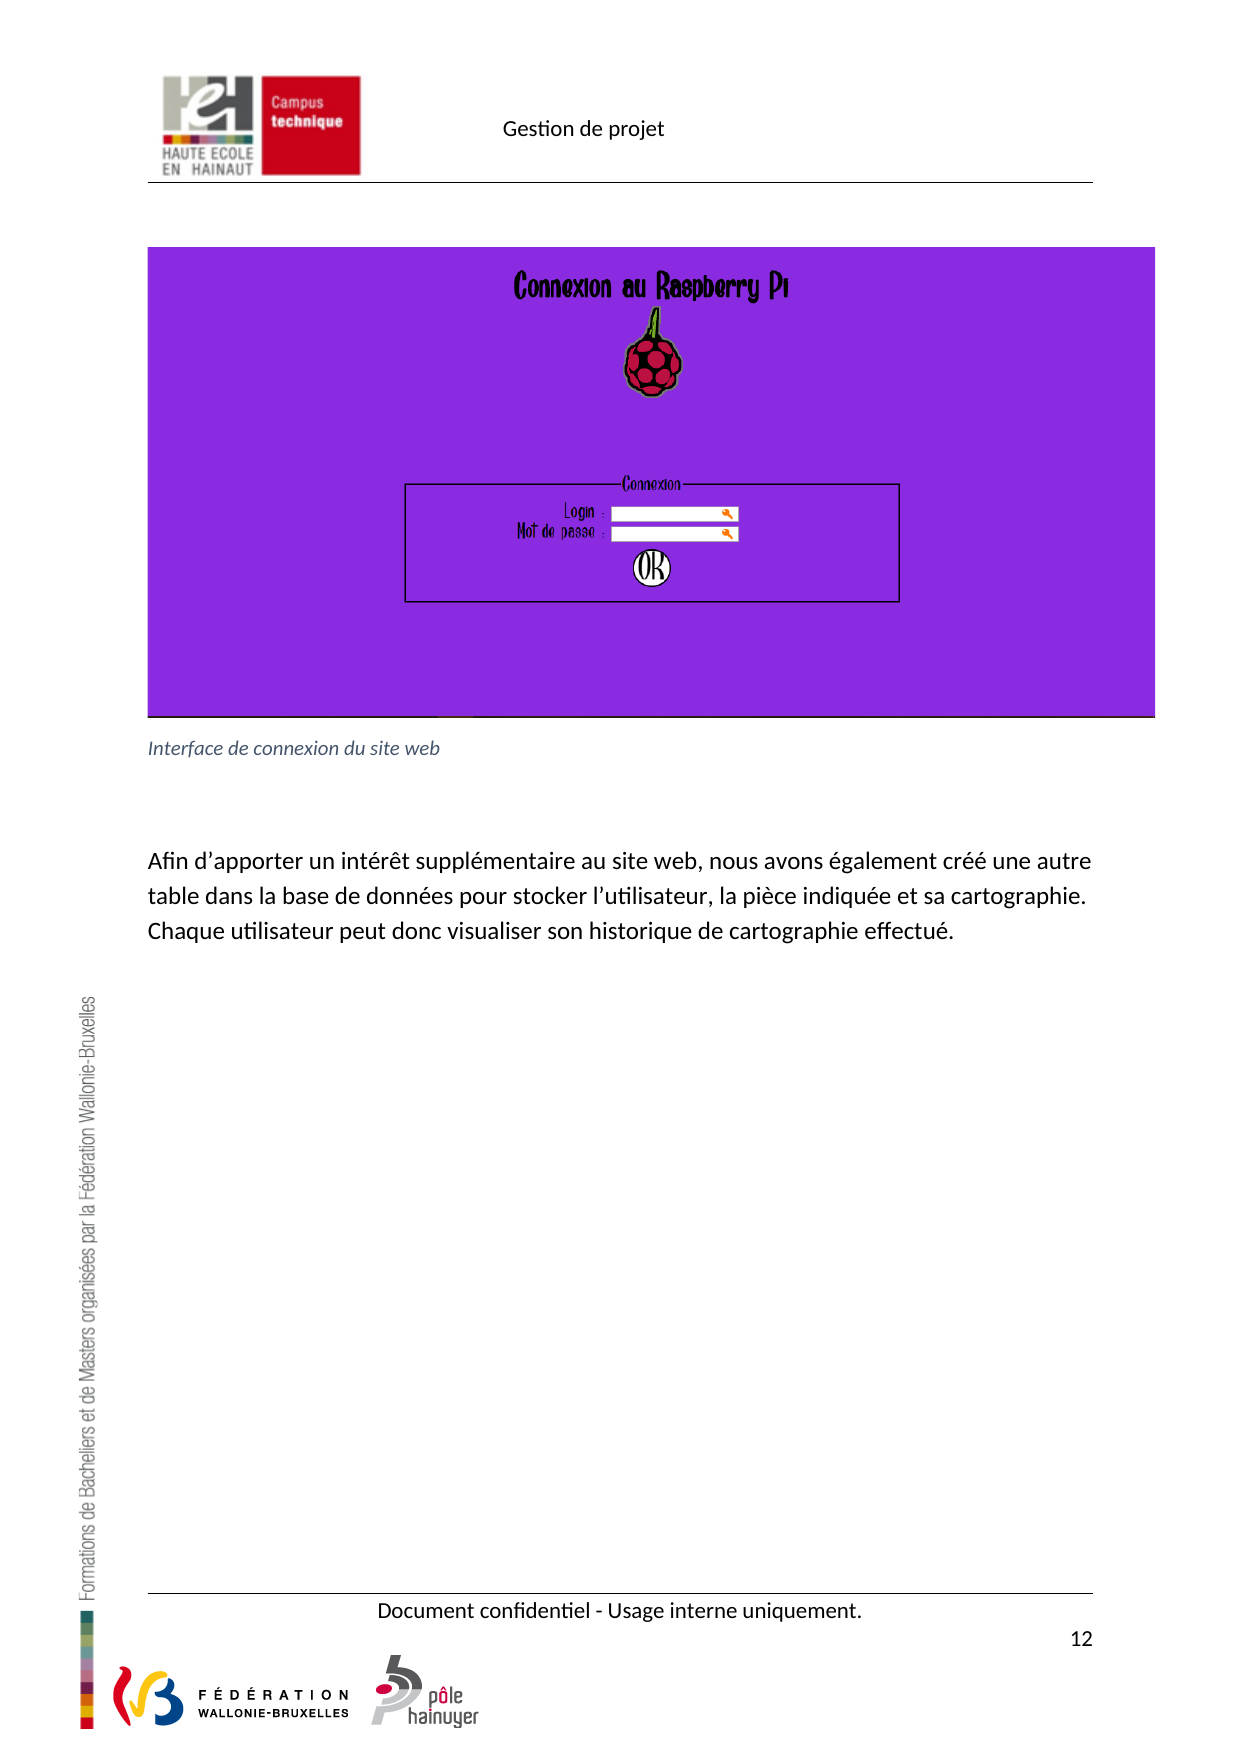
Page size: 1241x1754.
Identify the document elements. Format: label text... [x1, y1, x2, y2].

picture [158, 73, 369, 182]
picture [147, 247, 1155, 718]
text Interface de connexion du site web [148, 735, 1093, 760]
text Afin d’apporter un intérêt supplémentaire au site web, nous avons également créé une autre table dans la base de données pour stocker l’utilisateur, la pièce indiquée et sa cartographie. [148, 845, 1093, 911]
picture [113, 1655, 479, 1729]
text Chaque utilisateur peut donc visualiser son historique de cartographie effectué. [148, 915, 1093, 946]
picture [78, 997, 98, 1729]
